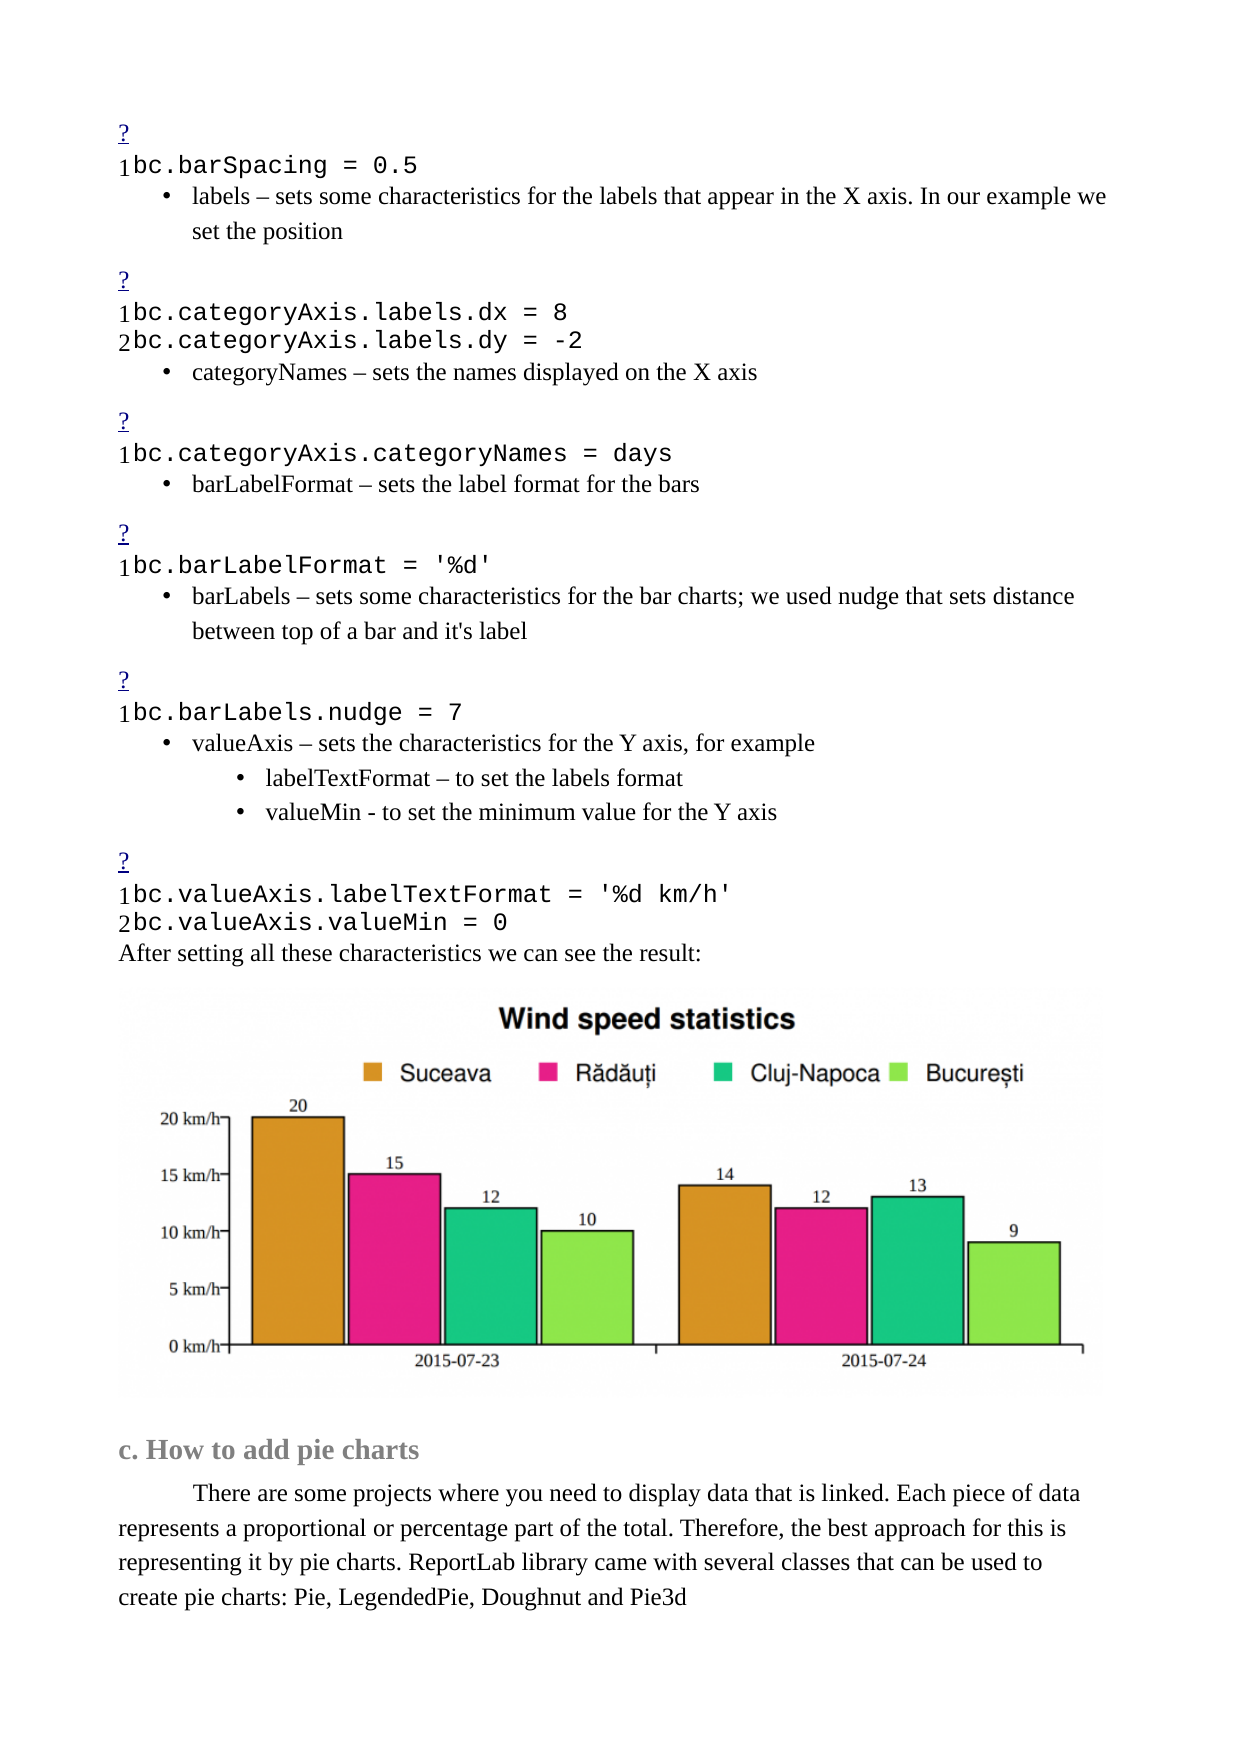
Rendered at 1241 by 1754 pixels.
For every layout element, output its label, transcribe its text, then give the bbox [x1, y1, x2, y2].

table_header 1 2 [118, 881, 133, 938]
table_header 1 [118, 700, 133, 728]
table_header 1 [118, 153, 133, 181]
text There are some projects where you need to display data that is linked. Each piece of data represents a proportional or percentage part of the total. Therefore, the best approach for this is representing it by pie charts. ReportLab library came with several classes that can be used to create pie charts: Pie, LegendedPie, Doughnut and Pie3d [118, 1478, 1122, 1610]
table_header bc.barLabels.nudge = 7 [133, 700, 467, 728]
text ? [118, 406, 1122, 435]
list barLabels – sets some characteristics for the bar charts; we used nudge that sets distance between top of a bar and it's label [162, 581, 1122, 645]
table_header 1 [118, 553, 133, 581]
list labels – sets some characteristics for the labels that appear in the X axis. In our example we set the position [162, 181, 1122, 244]
table_header bc.categoryAxis.categoryNames = days [133, 440, 677, 469]
table_header 1 [118, 440, 133, 469]
text ? [118, 265, 1122, 294]
table_header 1 2 [118, 299, 133, 357]
list labelTextFormat – to set the labels format [236, 763, 1122, 791]
list valueAxis – sets the characteristics for the Y axis, for example [162, 728, 1122, 757]
picture [118, 987, 1104, 1398]
table_header bc.barSpacing = 0.5 [133, 153, 422, 181]
table_header bc.valueAxis.labelTextFormat = '%d km/h' bc.valueAxis.valueMin = 0 [133, 881, 740, 938]
text ? [118, 518, 1122, 547]
text ? [118, 846, 1122, 875]
list categoryNames – sets the names displayed on the X axis [162, 357, 1122, 386]
subtitle c. How to add pie charts [118, 1432, 1122, 1466]
table_header bc.categoryAxis.labels.dx = 8 bc.categoryAxis.labels.dy = -2 [133, 299, 587, 357]
table_header bc.barLabelFormat = '%d' [133, 553, 497, 581]
list valueMin - to set the minimum value for the Y axis [236, 797, 1122, 826]
text After setting all these characteristics we can see the result: [118, 938, 1122, 967]
text ? [118, 118, 1122, 147]
list barLabelFormat – sets the label format for the bars [162, 469, 1122, 498]
text ? [118, 665, 1122, 694]
